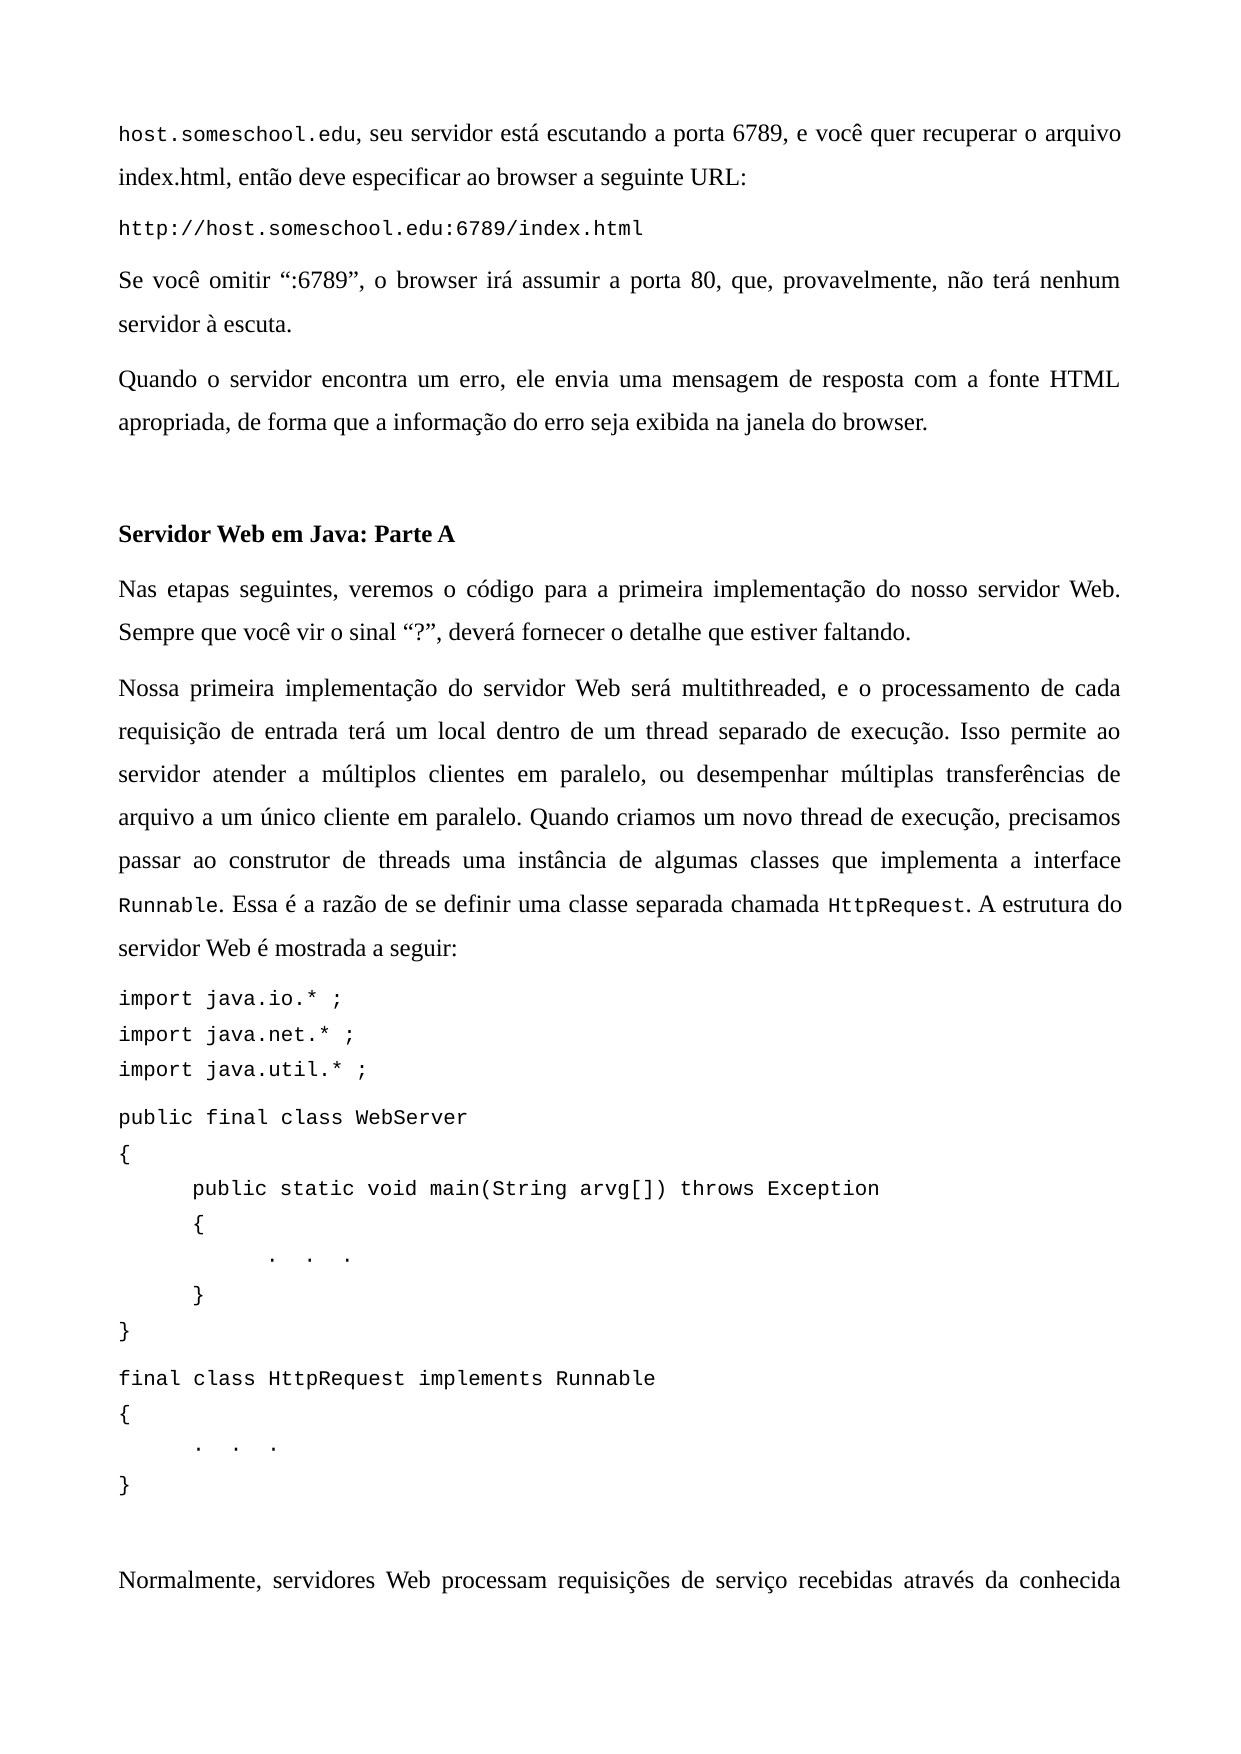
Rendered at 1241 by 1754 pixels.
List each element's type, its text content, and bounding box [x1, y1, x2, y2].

text Normalmente, servidores Web processam requisições de serviço recebidas através da conhecida [118, 1565, 1122, 1593]
subtitle Servidor Web em Java: Parte A [118, 519, 1122, 547]
text import java.util.* ; [118, 1059, 1122, 1083]
text import java.net.* ; [118, 1024, 1122, 1047]
text · · · [118, 1438, 1122, 1462]
text Se você omitir “:6789”, o browser irá assumir a porta 80, que, provavelmente, não terá nenhum servidor à escuta. [118, 266, 1122, 337]
text } [118, 1284, 1122, 1308]
text { [118, 1213, 1122, 1237]
text Nas etapas seguintes, veremos o código para a primeira implementação do nosso servidor Web. Sempre que você vir o sinal “?”, deverá fornecer o detalhe que estiver faltando. [118, 574, 1122, 646]
text Quando o servidor encontra um erro, ele envia uma mensagem de resposta com a fonte HTML apropriada, de forma que a informação do erro seja exibida na janela do browser. [118, 364, 1122, 436]
text { [118, 1142, 1122, 1166]
text · · · [118, 1249, 1122, 1272]
text public final class WebServer [118, 1107, 1122, 1131]
text import java.io.* ; [118, 988, 1122, 1012]
text } [118, 1319, 1122, 1343]
text final class HttpRequest implements Runnable [118, 1367, 1122, 1391]
text public static void main(String arvg[]) throws Exception [118, 1178, 1122, 1202]
text Nossa primeira implementação do servidor Web será multithreaded, e o processamento de cada requisição de entrada terá um local dentro de um thread separado de execução. Isso permite ao servidor atender a múltiplos clientes em paralelo, ou desempenhar múltiplas transferências de arquivo a um único cliente em paralelo. Quando criamos um novo thread de execução, precisamos passar ao construtor de threads uma instância de algumas classes que implementa a interface Runnable. Essa é a razão de se definir uma classe separada chamada HttpRequest. A estrutura do servidor Web é mostrada a seguir: [118, 673, 1122, 961]
text } [118, 1474, 1122, 1497]
text host.someschool.edu, seu servidor está escutando a porta 6789, e você quer recuperar o arquivo index.html, então deve especificar ao browser a seguinte URL: [118, 118, 1122, 191]
text http://host.someschool.edu:6789/index.html [118, 218, 1122, 241]
text { [118, 1403, 1122, 1427]
